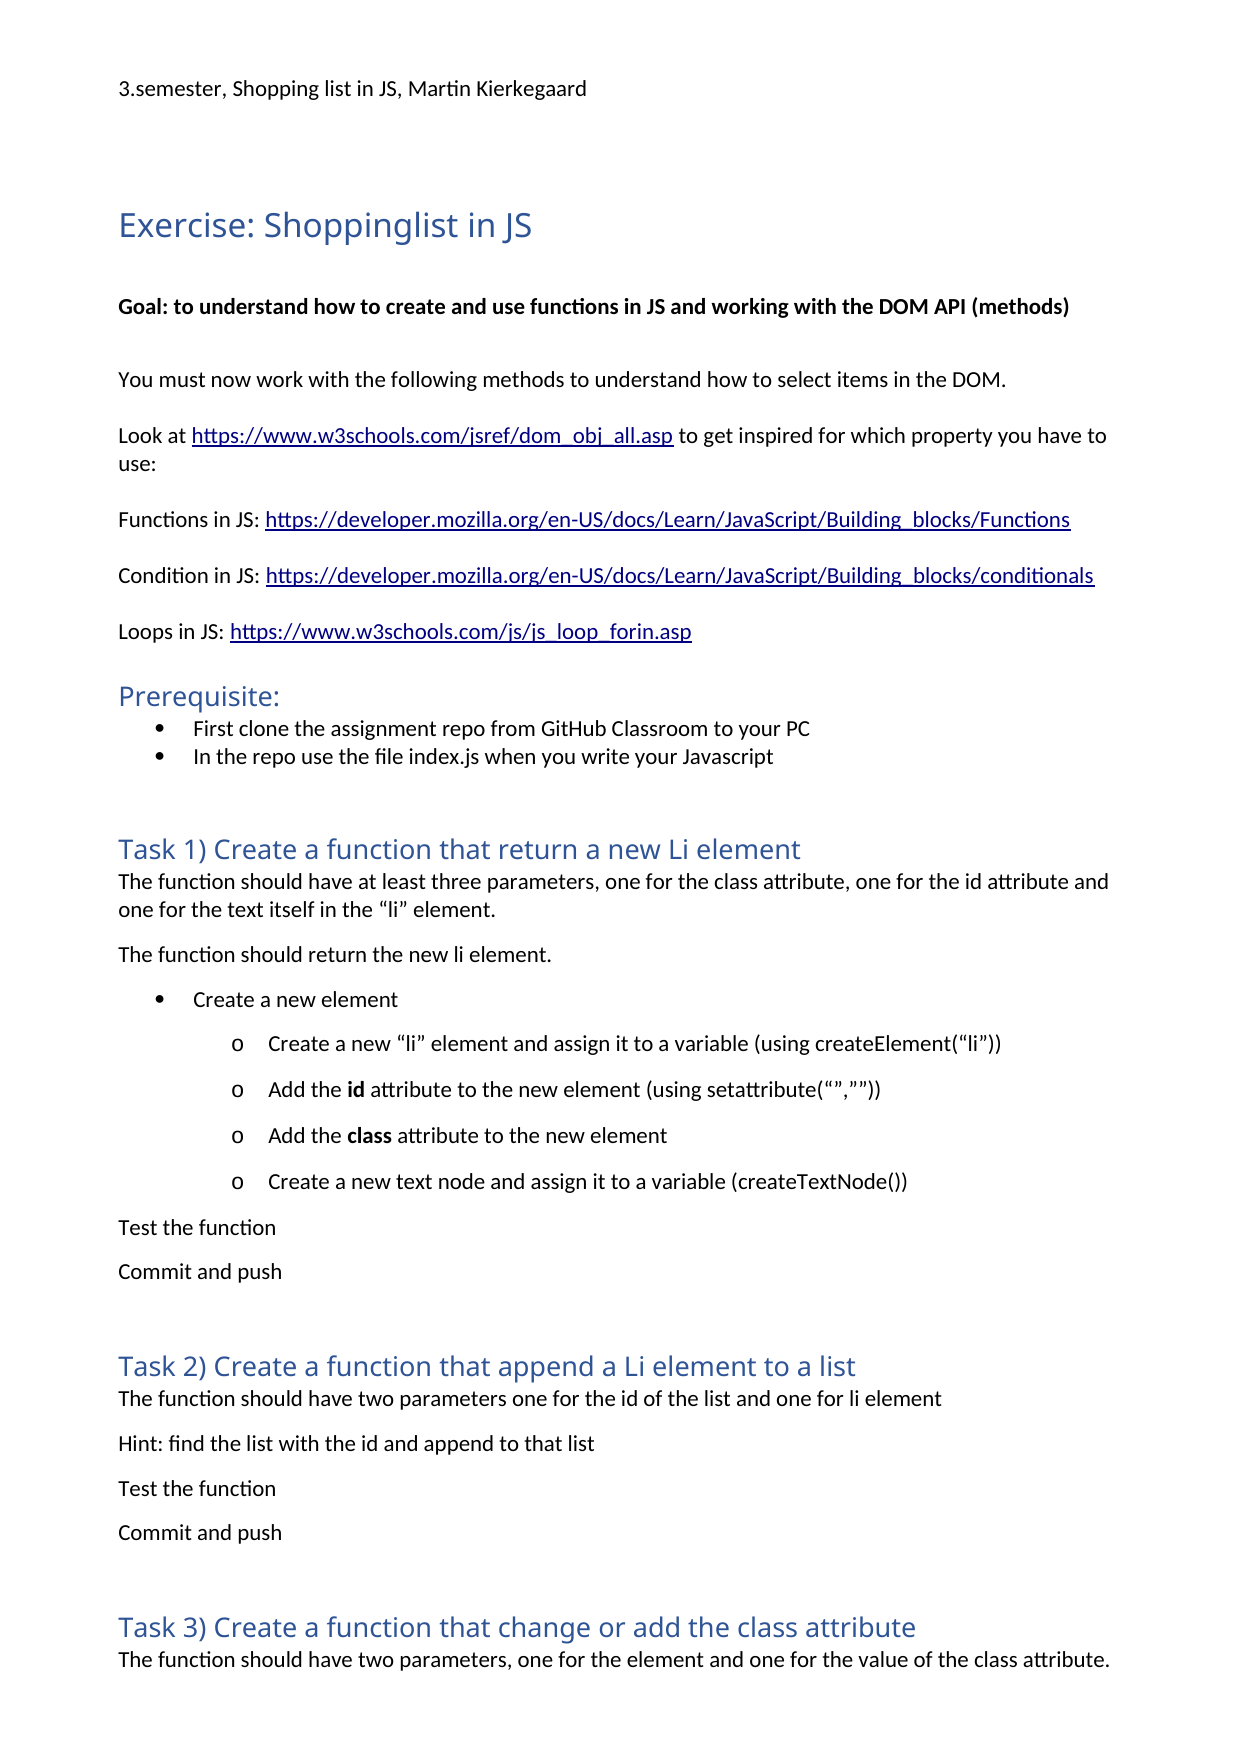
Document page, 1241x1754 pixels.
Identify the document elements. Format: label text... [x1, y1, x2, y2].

list Add the id attribute to the new element (using setattribute(“”,””)) [231, 1075, 1122, 1104]
list First clone the assignment repo from GitHub Classroom to your PC [156, 714, 1122, 742]
text Hint: find the list with the id and append to that list [118, 1429, 1122, 1457]
subtitle Exercise: Shoppinglist in JS [118, 202, 1122, 248]
text The function should have at least three parameters, one for the class attribute, one for the id attribute and one for the text itself in the “li” element. [118, 867, 1122, 923]
text Commit and push [118, 1257, 1122, 1286]
subtitle Task 1) Create a function that return a new Li element [118, 831, 1122, 867]
text Goal: to understand how to create and use functions in JS and working with the DOM API (methods) [118, 292, 1122, 320]
list In the repo use the file index.js when you write your Javascript [156, 742, 1122, 770]
subtitle Task 2) Create a function that append a Li element to a list [118, 1347, 1122, 1384]
text Test the function [118, 1213, 1122, 1241]
text The function should have two parameters one for the id of the list and one for li element [118, 1384, 1122, 1412]
list Create a new text node and assign it to a variable (createTextNode()) [231, 1167, 1122, 1196]
text Commit and push [118, 1518, 1122, 1546]
text The function should return the new li element. [118, 940, 1122, 968]
subtitle Prerequisite: [118, 677, 1122, 714]
list Create a new element [156, 985, 1122, 1013]
text Functions in JS: https://developer.mozilla.org/en-US/docs/Learn/JavaScript/Building_blocks/Functions [118, 505, 1122, 533]
subtitle Task 3) Create a function that change or add the class attribute [118, 1608, 1122, 1645]
text Look at https://www.w3schools.com/jsref/dom_obj_all.asp to get inspired for which property you have to use: [118, 421, 1122, 477]
text Condition in JS: https://developer.mozilla.org/en-US/docs/Learn/JavaScript/Building_blocks/conditionals [118, 561, 1122, 589]
text You must now work with the following methods to understand how to select items in the DOM. [118, 365, 1122, 393]
text Loops in JS: https://www.w3schools.com/js/js_loop_forin.asp [118, 617, 1122, 645]
list Create a new “li” element and assign it to a variable (using createElement(“li”)) [231, 1029, 1122, 1059]
list Add the class attribute to the new element [231, 1121, 1122, 1150]
text Test the function [118, 1474, 1122, 1502]
text The function should have two parameters, one for the element and one for the value of the class attribute. [118, 1645, 1122, 1673]
